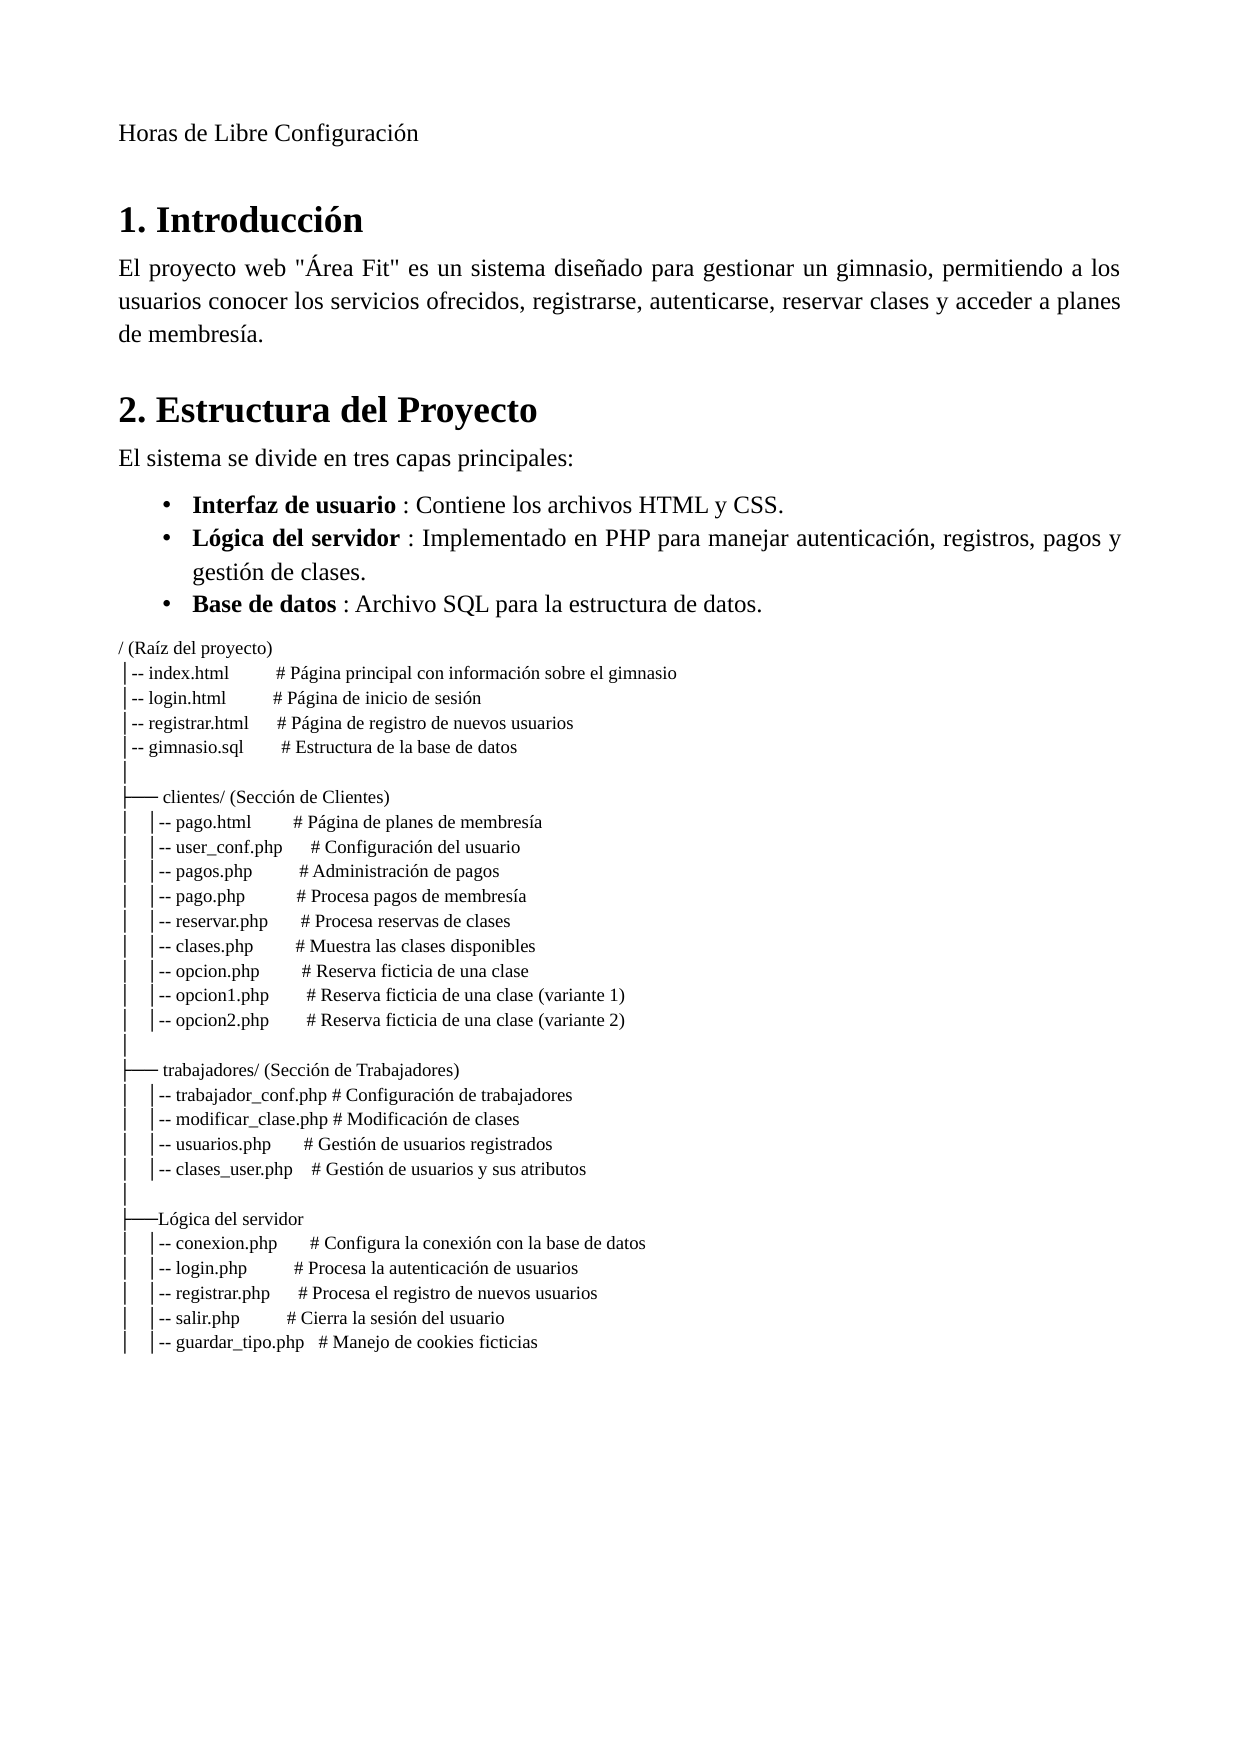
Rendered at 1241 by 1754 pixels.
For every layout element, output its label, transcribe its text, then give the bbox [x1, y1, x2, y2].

list Interfaz de usuario : Contiene los archivos HTML y CSS. [162, 491, 1122, 519]
subtitle 1. Introducción [118, 197, 1122, 240]
text El sistema se divide en tres capas principales: [118, 443, 1122, 472]
subtitle 2. Estructura del Proyecto [118, 387, 1122, 430]
text / (Raíz del proyecto) │-- index.html # Página principal con información sobre el gimnasio │-- login.html # Página de inicio de sesión │-- registrar.html # Página de registro de nuevos usuarios │-- gimnasio.sql # Estructura de la base de datos │ ├── clientes/ (Sección de Clientes) │ │-- pago.html # Página de planes de membresía │ │-- user_conf.php # Configuración del usuario │ │-- pagos.php # Administración de pagos │ │-- pago.php # Procesa pagos de membresía │ │-- reservar.php # Procesa reservas de clases │ │-- clases.php # Muestra las clases disponibles │ │-- opcion.php # Reserva ficticia de una clase │ │-- opcion1.php # Reserva ficticia de una clase (variante 1) │ │-- opcion2.php # Reserva ficticia de una clase (variante 2) │ ├── trabajadores/ (Sección de Trabajadores) │ │-- trabajador_conf.php # Configuración de trabajadores │ │-- modificar_clase.php # Modificación de clases │ │-- usuarios.php # Gestión de usuarios registrados │ │-- clases_user.php # Gestión de usuarios y sus atributos │ ├──Lógica del servidor │ │-- conexion.php # Configura la conexión con la base de datos │ │-- login.php # Procesa la autenticación de usuarios │ │-- registrar.php # Procesa el registro de nuevos usuarios │ │-- salir.php # Cierra la sesión del usuario │ │-- guardar_tipo.php # Manejo de cookies ficticias [118, 637, 1122, 1353]
text El proyecto web "Área Fit" es un sistema diseñado para gestionar un gimnasio, permitiendo a los usuarios conocer los servicios ofrecidos, registrarse, autenticarse, reservar clases y acceder a planes de membresía. [118, 253, 1122, 348]
list Base de datos : Archivo SQL para la estructura de datos. [162, 589, 1122, 618]
list Lógica del servidor : Implementado en PHP para manejar autenticación, registros, pagos y gestión de clases. [162, 523, 1122, 585]
